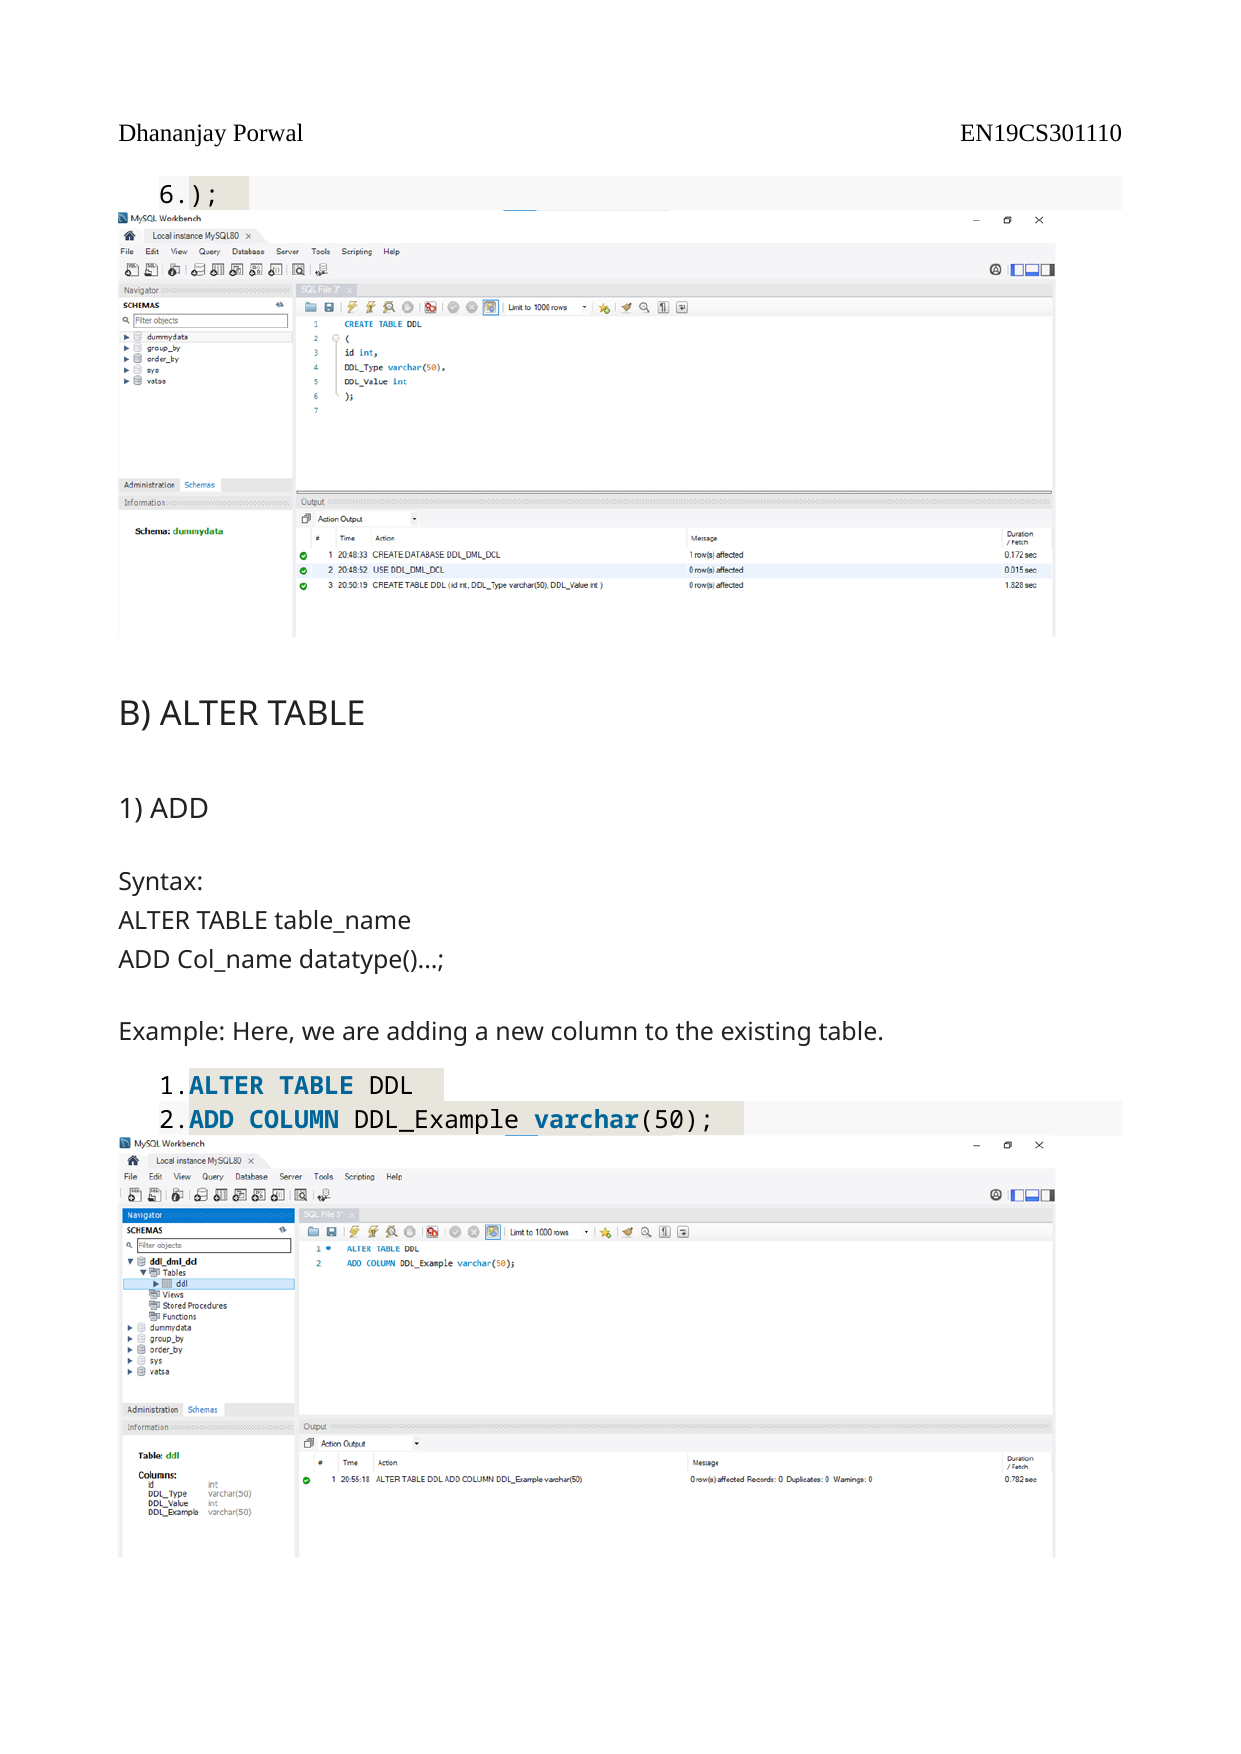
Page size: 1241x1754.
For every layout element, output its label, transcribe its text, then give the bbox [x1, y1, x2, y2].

subtitle 1) ADD [118, 788, 1122, 826]
text ALTER TABLE table_name [118, 902, 1122, 936]
subtitle B) ALTER TABLE [118, 689, 1122, 736]
picture [118, 1135, 1056, 1558]
list ALTER TABLE DDL [159, 1067, 1122, 1101]
text Syntax: [118, 863, 1122, 897]
text Example: Here, we are adding a new column to the existing table. [118, 1014, 1122, 1048]
list ); [159, 176, 1122, 210]
list ADD COLUMN DDL_Example varchar(50); [159, 1101, 1122, 1136]
picture [118, 210, 1056, 637]
text ADD Col_name datatype()...; [118, 941, 1122, 976]
